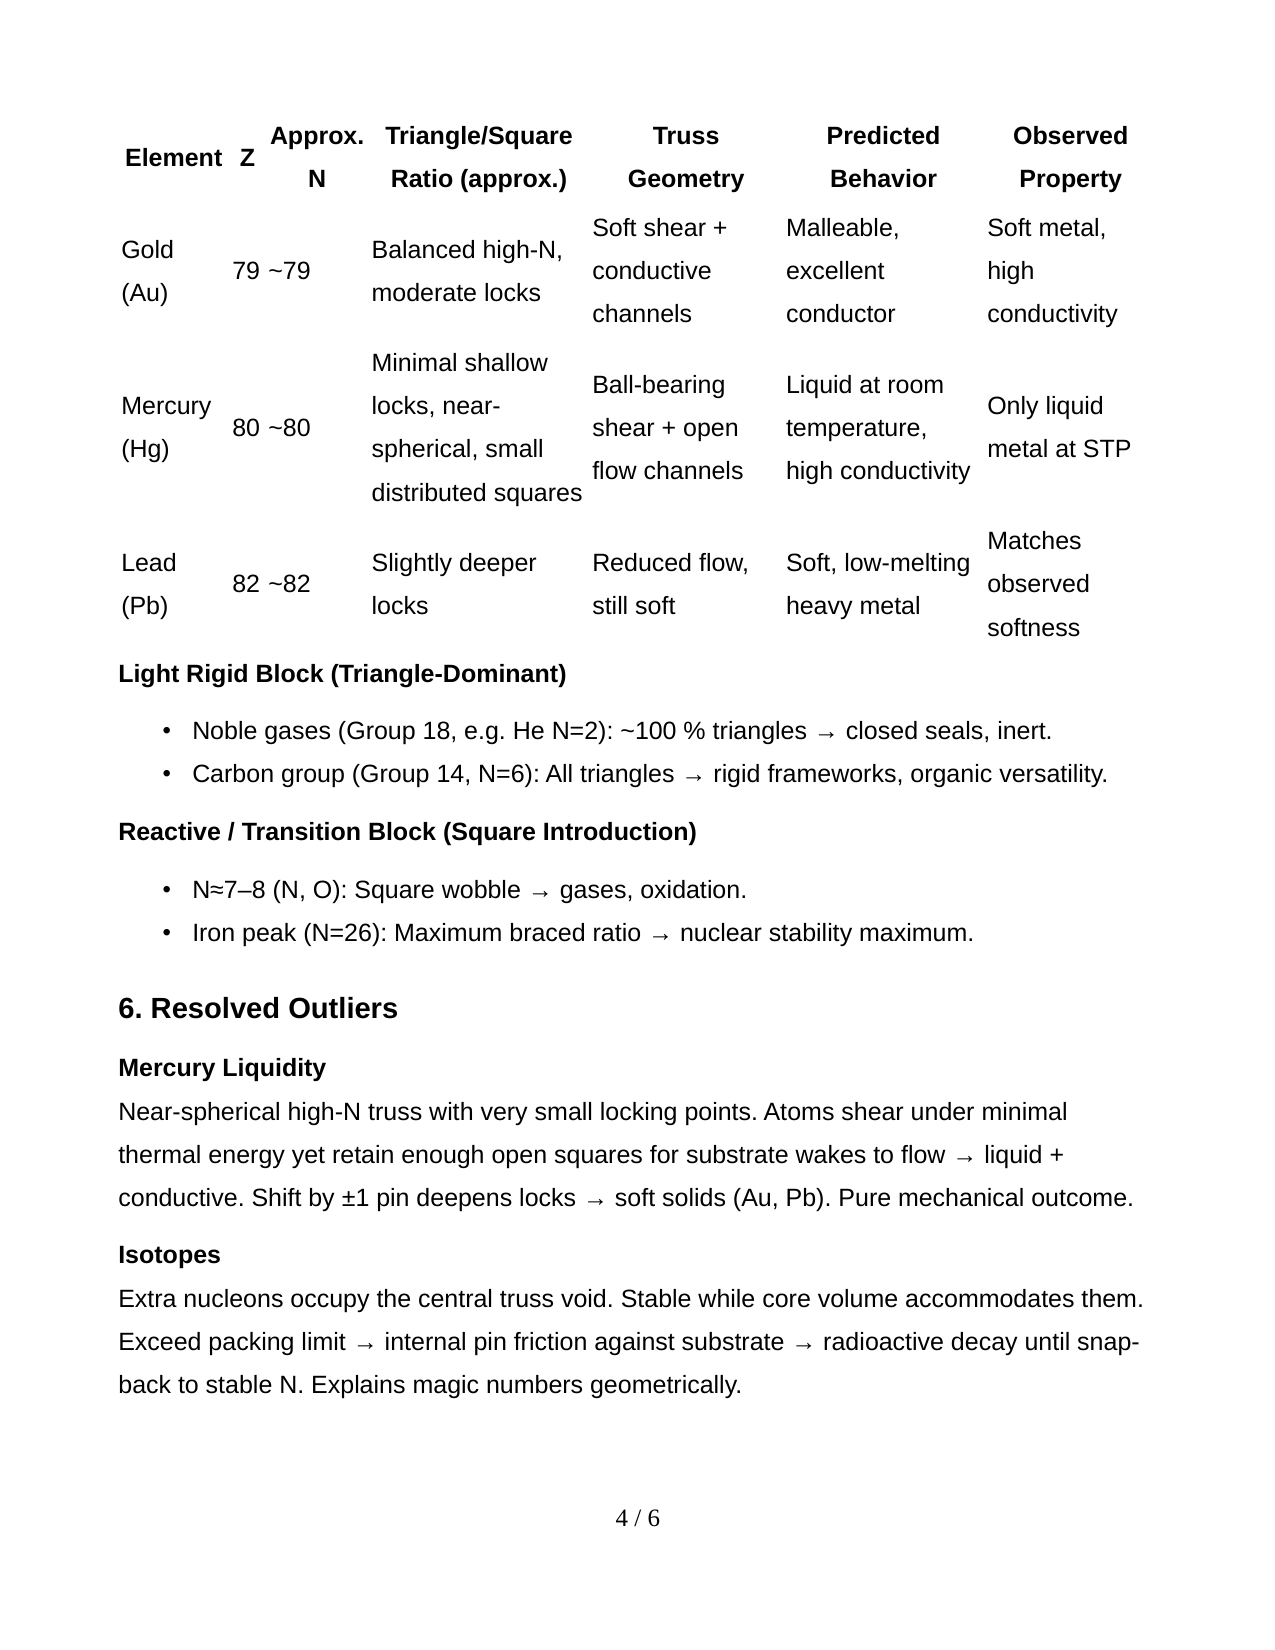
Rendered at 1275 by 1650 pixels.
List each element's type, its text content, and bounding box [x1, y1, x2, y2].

text Mercury Liquidity Near-spherical high-N truss with very small locking points. Atoms shear under minimal thermal energy yet retain enough open squares for substrate wakes to flow → liquid + conductive. Shift by ±1 pin deepens locks → soft solids (Au, Pb). Pure mechanical outcome. [118, 1053, 1157, 1212]
table_header Observed Property [984, 118, 1157, 210]
subtitle 6. Resolved Outliers [118, 991, 1157, 1024]
table_header Truss Geometry [589, 118, 783, 210]
list Iron peak (N=26): Maximum braced ratio → nuclear stability maximum. [162, 918, 1157, 947]
table_cell Malleable, excellent conductor [783, 210, 984, 345]
table_cell Slightly deeper locks [369, 524, 589, 658]
table_header Element [118, 118, 229, 210]
table_cell 82 [229, 524, 265, 658]
table_cell Liquid at room temperature, high conductivity [783, 345, 984, 523]
table_cell ~82 [265, 524, 368, 658]
table_cell ~79 [265, 210, 368, 345]
text Light Rigid Block (Triangle-Dominant) [118, 658, 1157, 687]
table_cell 79 [229, 210, 265, 345]
table_cell Balanced high-N, moderate locks [369, 210, 589, 345]
table_header Triangle/Square Ratio (approx.) [369, 118, 589, 210]
table_cell Ball-bearing shear + open flow channels [589, 345, 783, 523]
list N≈7–8 (N, O): Square wobble → gases, oxidation. [162, 875, 1157, 904]
table_cell Matches observed softness [984, 524, 1157, 658]
table_cell Reduced flow, still soft [589, 524, 783, 658]
text Isotopes Extra nucleons occupy the central truss void. Stable while core volume accommodates them. Exceed packing limit → internal pin friction against substrate → radioactive decay until snap-back to stable N. Explains magic numbers geometrically. [118, 1241, 1157, 1399]
table_cell Only liquid metal at STP [984, 345, 1157, 523]
list Carbon group (Group 14, N=6): All triangles → rigid frameworks, organic versatility. [162, 759, 1157, 788]
table_cell ~80 [265, 345, 368, 523]
table_cell Minimal shallow locks, near-spherical, small distributed squares [369, 345, 589, 523]
table_cell Soft, low-melting heavy metal [783, 524, 984, 658]
table_cell Mercury (Hg) [118, 345, 229, 523]
table_cell Soft metal, high conductivity [984, 210, 1157, 345]
table_cell Gold (Au) [118, 210, 229, 345]
table_cell 80 [229, 345, 265, 523]
list Noble gases (Group 18, e.g. He N=2): ~100 % triangles → closed seals, inert. [162, 716, 1157, 745]
table_header Approx. N [265, 118, 368, 210]
table_header Predicted Behavior [783, 118, 984, 210]
text Reactive / Transition Block (Square Introduction) [118, 817, 1157, 846]
table_cell Soft shear + conductive channels [589, 210, 783, 345]
table_cell Lead (Pb) [118, 524, 229, 658]
table_header Z [229, 118, 265, 210]
